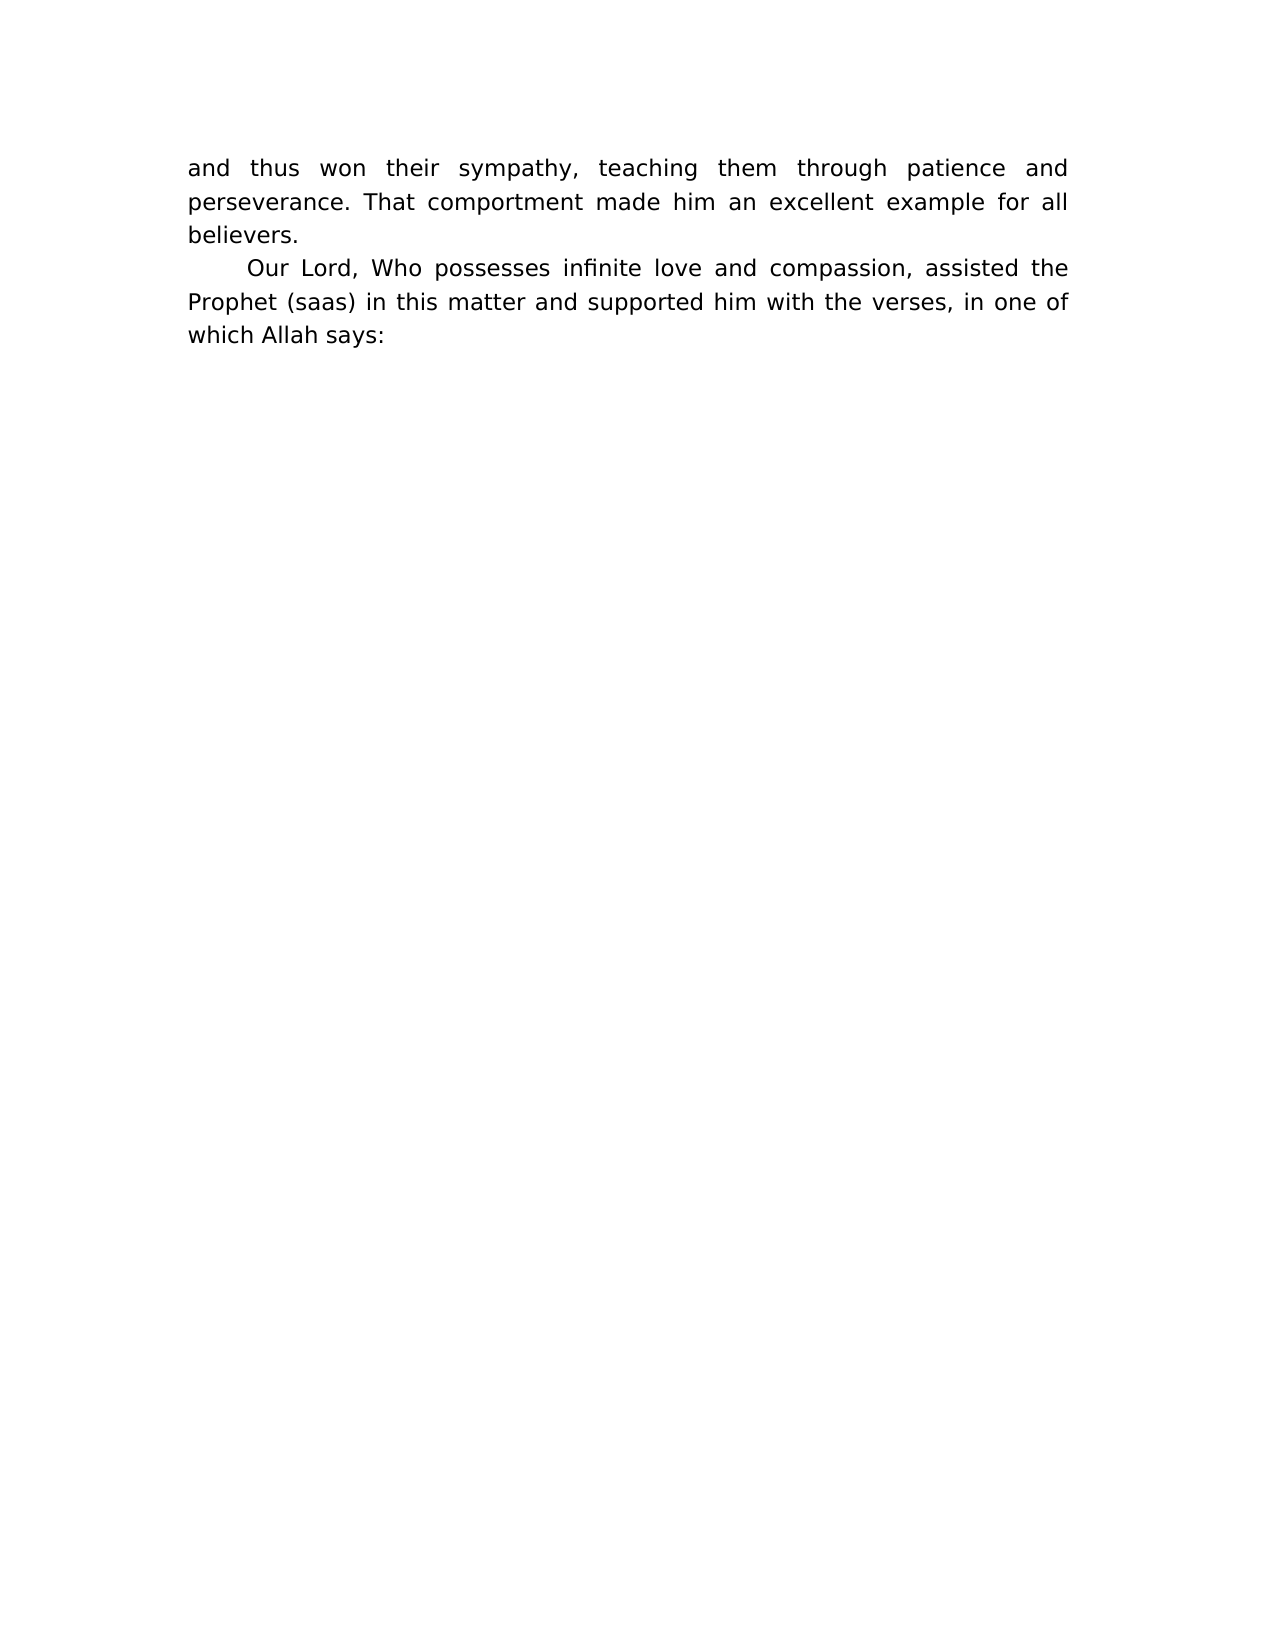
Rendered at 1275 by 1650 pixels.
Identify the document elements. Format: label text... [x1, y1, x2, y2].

text and thus won their sympathy, teaching them through patience and perseverance. That comportment made him an excellent example for all believers. [187, 150, 1070, 250]
text Our Lord, Who possesses infinite love and compassion, assisted the Prophet (saas) in this matter and supported him with the verses, in one of which Allah says: [187, 250, 1070, 350]
